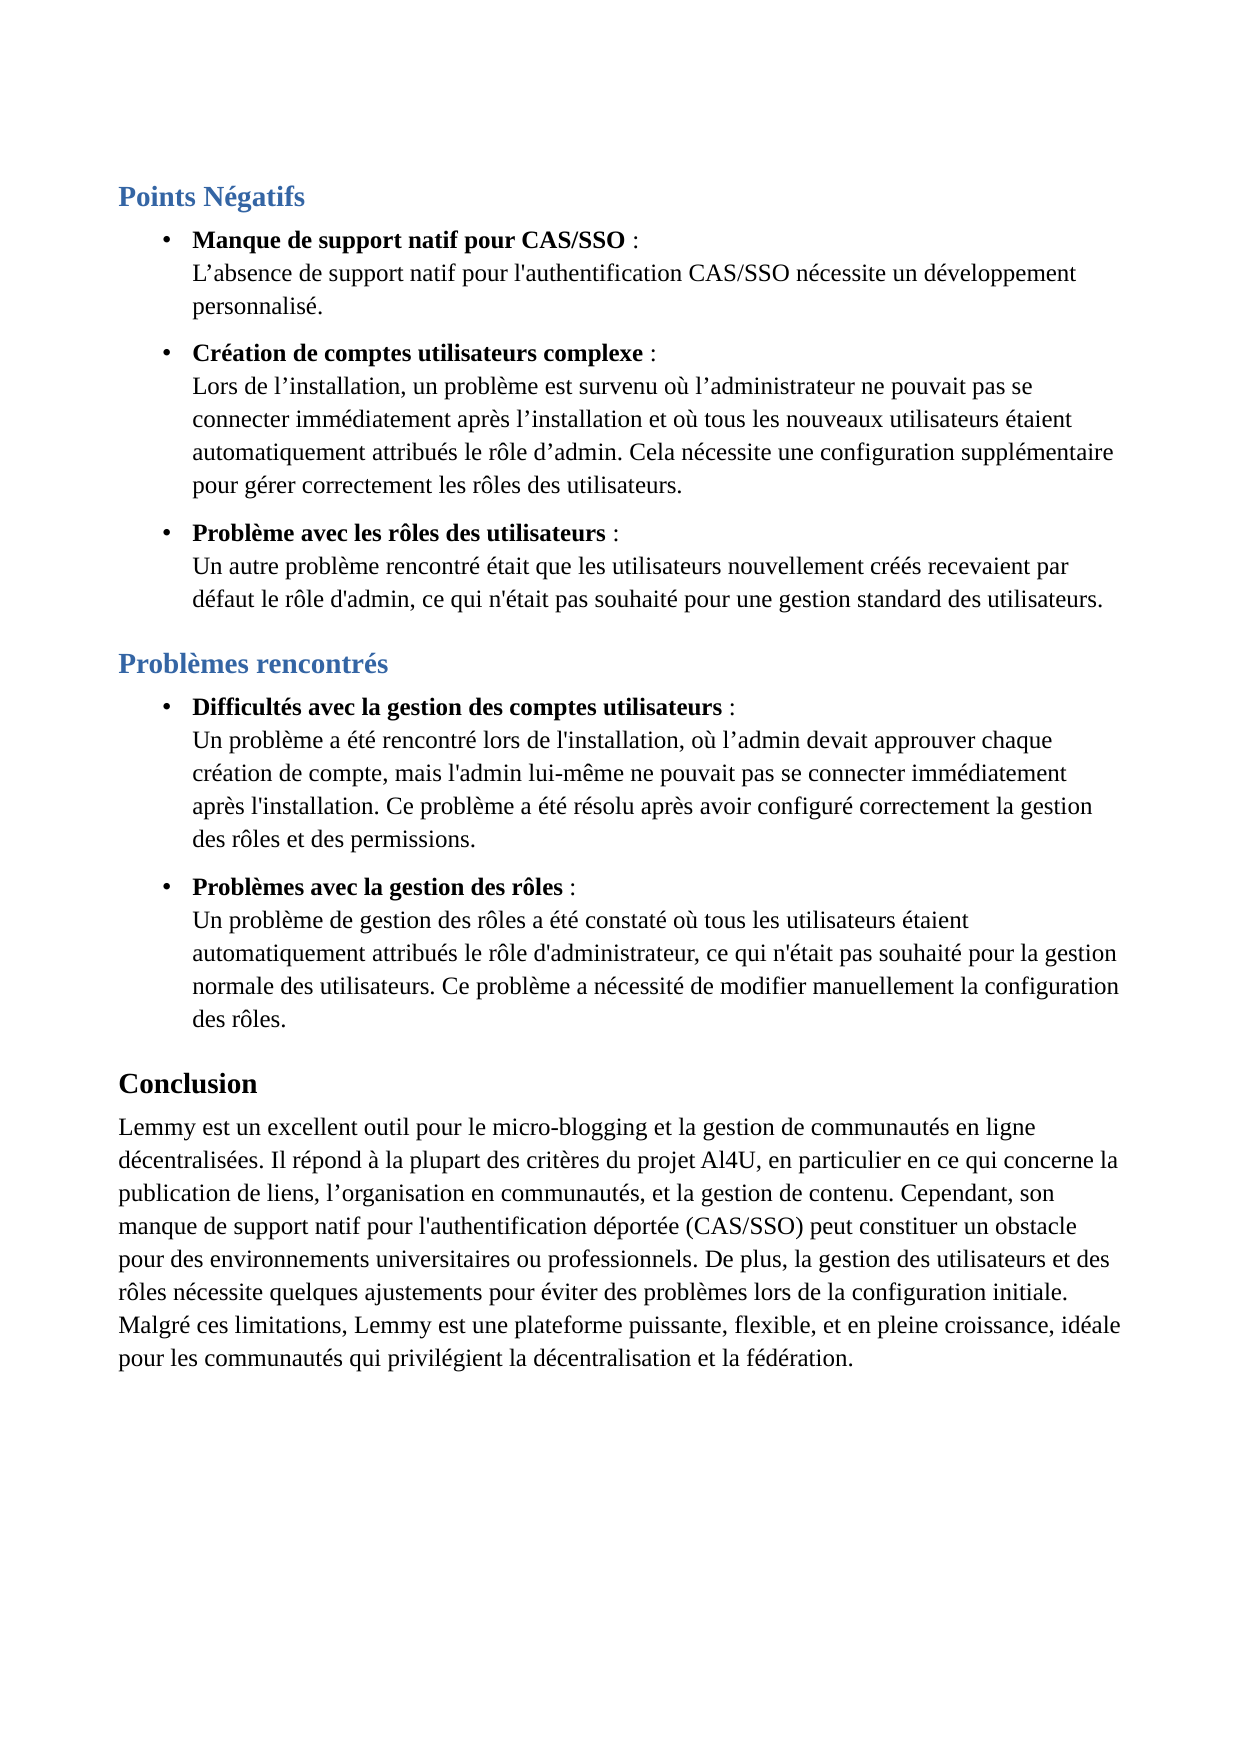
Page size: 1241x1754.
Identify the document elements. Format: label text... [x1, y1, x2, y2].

subtitle Points Négatifs [118, 179, 1122, 212]
list Problème avec les rôles des utilisateurs : Un autre problème rencontré était que les utilisateurs nouvellement créés recevaient par défaut le rôle d'admin, ce qui n'était pas souhaité pour une gestion standard des utilisateurs. [162, 518, 1122, 613]
list Création de comptes utilisateurs complexe : Lors de l’installation, un problème est survenu où l’administrateur ne pouvait pas se connecter immédiatement après l’installation et où tous les nouveaux utilisateurs étaient automatiquement attribués le rôle d’admin. Cela nécessite une configuration supplémentaire pour gérer correctement les rôles des utilisateurs. [162, 338, 1122, 499]
text Lemmy est un excellent outil pour le micro-blogging et la gestion de communautés en ligne décentralisées. Il répond à la plupart des critères du projet Al4U, en particulier en ce qui concerne la publication de liens, l’organisation en communautés, et la gestion de contenu. Cependant, son manque de support natif pour l'authentification déportée (CAS/SSO) peut constituer un obstacle pour des environnements universitaires ou professionnels. De plus, la gestion des utilisateurs et des rôles nécessite quelques ajustements pour éviter des problèmes lors de la configuration initiale. Malgré ces limitations, Lemmy est une plateforme puissante, flexible, et en pleine croissance, idéale pour les communautés qui privilégient la décentralisation et la fédération. [118, 1112, 1122, 1372]
list Manque de support natif pour CAS/SSO : L’absence de support natif pour l'authentification CAS/SSO nécessite un développement personnalisé. [162, 225, 1122, 319]
subtitle Conclusion [118, 1066, 1122, 1100]
list Problèmes avec la gestion des rôles : Un problème de gestion des rôles a été constaté où tous les utilisateurs étaient automatiquement attribués le rôle d'administrateur, ce qui n'était pas souhaité pour la gestion normale des utilisateurs. Ce problème a nécessité de modifier manuellement la configuration des rôles. [162, 872, 1122, 1033]
subtitle Problèmes rencontrés [118, 646, 1122, 680]
list Difficultés avec la gestion des comptes utilisateurs : Un problème a été rencontré lors de l'installation, où l’admin devait approuver chaque création de compte, mais l'admin lui-même ne pouvait pas se connecter immédiatement après l'installation. Ce problème a été résolu après avoir configuré correctement la gestion des rôles et des permissions. [162, 692, 1122, 853]
